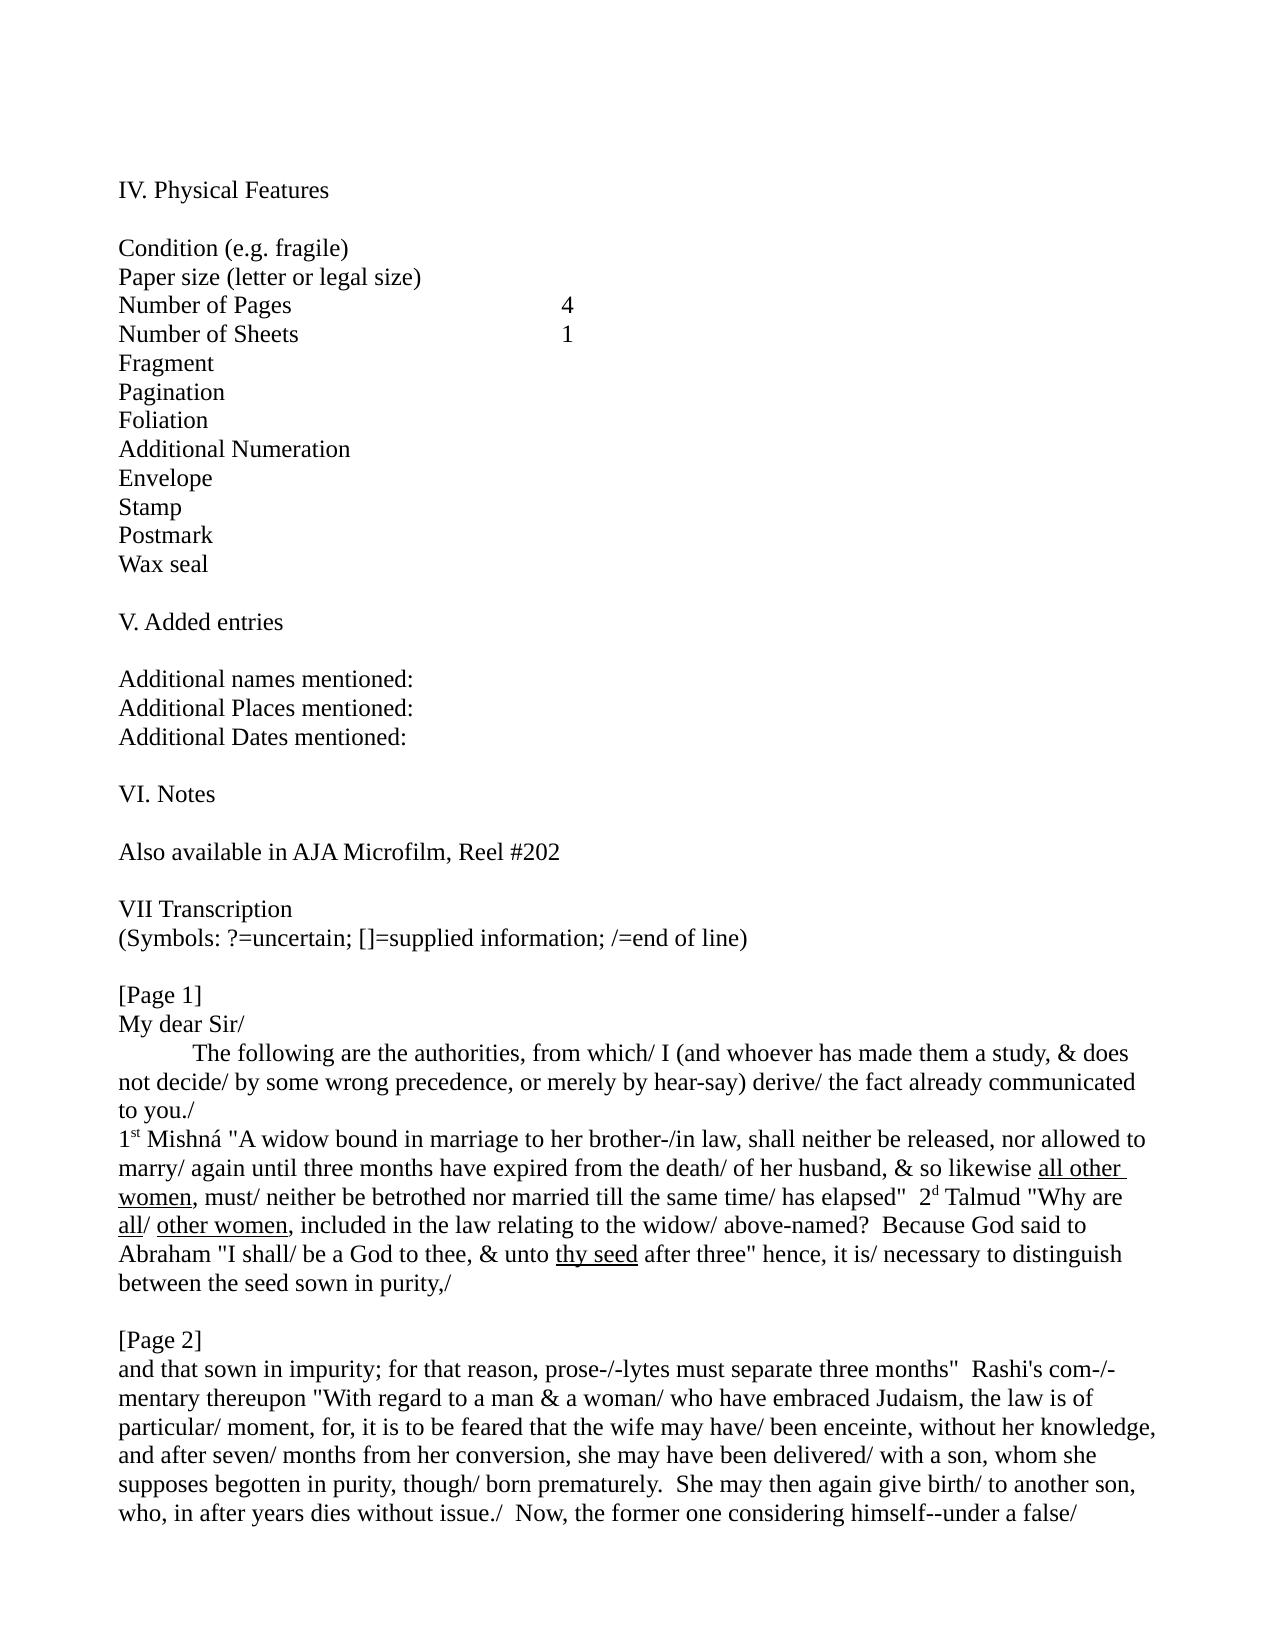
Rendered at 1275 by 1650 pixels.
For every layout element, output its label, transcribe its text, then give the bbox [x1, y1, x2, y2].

text VII Transcription [118, 894, 1157, 923]
text (Symbols: ?=uncertain; []=supplied information; /=end of line) [118, 923, 1157, 952]
text Postma rk [118, 521, 1157, 549]
text and that sown in impurity; for that reason, prose-/-lytes must separate three months" Rashi's com-/-mentary thereupon "With regard to a man & a woman/ who have embraced Judaism, the law is of particular/ moment, for, it is to be feared that the wife may have/ been enceinte, without her knowledge, and after seven/ months from her conversion, she may have been delivered/ with a son, whom she supposes begotten in purity, though/ born prematurely. She may then again give birth/ to another son, who, in after years dies without issue./ Now, the former one considering himself--under a false/ [118, 1354, 1157, 1527]
text Envelope [118, 463, 1157, 492]
text IV. Physical Features [118, 176, 1157, 204]
text Additional names mentioned: [118, 664, 1157, 693]
text [Page 2] [118, 1326, 1157, 1354]
text My dear Sir/ [118, 1009, 1157, 1038]
text Additional Dates mentioned: [118, 722, 1157, 751]
text Fragment [118, 348, 1157, 377]
text Also available in AJA Microfilm, Reel #202 [118, 837, 1157, 866]
text Number of Pages 4 [118, 291, 1157, 319]
text VI. Notes [118, 779, 1157, 808]
text The following are the authorities, from which/ I (and whoever has made them a study, & does not decide/ by some wrong precedence, or merely by hear-say) derive/ the fact already communicated to you./ [118, 1038, 1157, 1124]
text V. Added entries [118, 607, 1157, 636]
text Paper size (letter or legal size) [118, 262, 1157, 291]
text Additional Numeration [118, 434, 1157, 463]
text Number of Sheets 1 [118, 319, 1157, 348]
text Pagination [118, 377, 1157, 406]
text Stamp [118, 492, 1157, 521]
text [Page 1] [118, 981, 1157, 1009]
text 1st Mishná "A widow bound in marriage to her brother-/in law, shall neither be released, nor allowed to marry/ again until three months have expired from the death/ of her husband, & so likewise all other women, must/ neither be betrothed nor married till the same time/ has elapsed" 2d Talmud "Why are all/ other women, included in the law relating to the widow/ above-named? Because God said to Abraham "I shall/ be a God to thee, & unto thy seed after three" hence, it is/ necessary to distinguish between the seed sown in purity,/ [118, 1124, 1157, 1297]
text Condition (e.g. fragile) [118, 233, 1157, 262]
text Wax seal [118, 549, 1157, 578]
text Foliation [118, 406, 1157, 434]
text Additional Places mentioned: [118, 693, 1157, 722]
